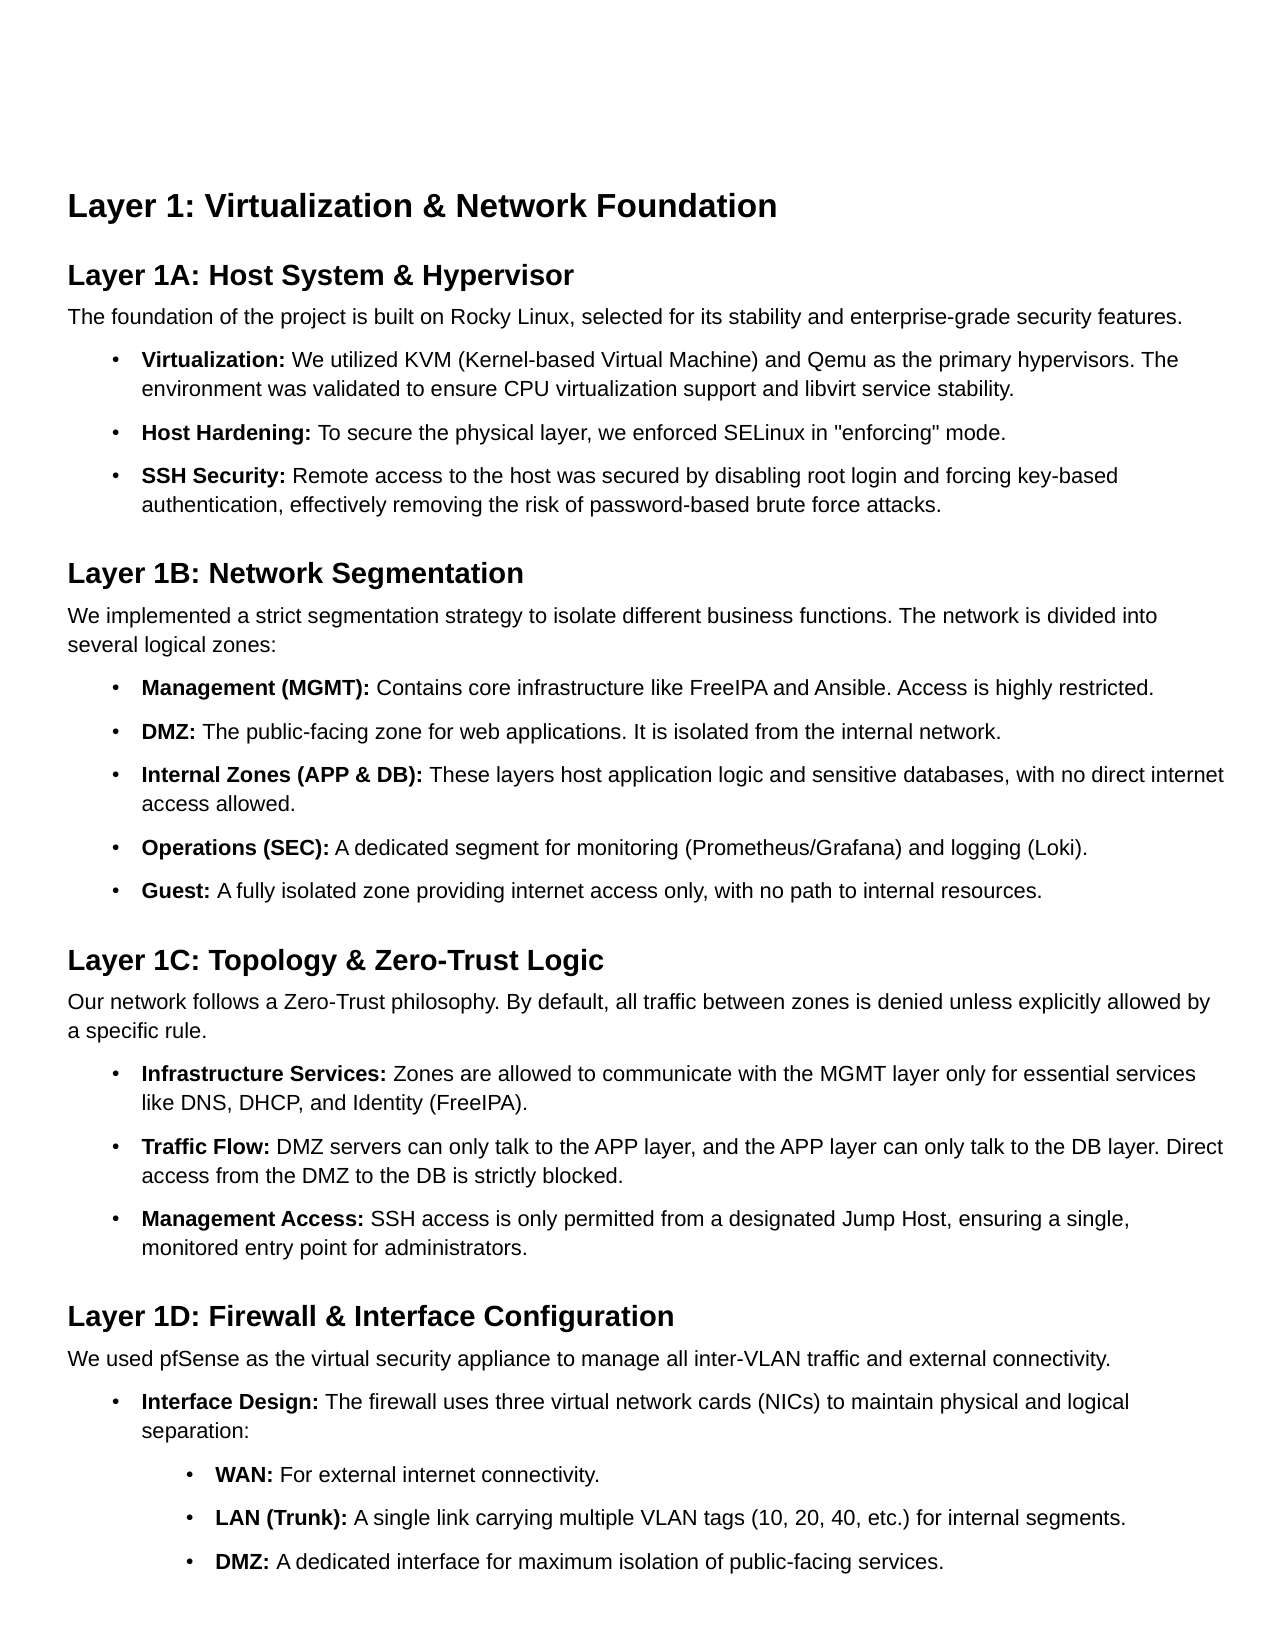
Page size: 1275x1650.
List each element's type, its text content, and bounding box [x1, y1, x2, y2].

list Operations (SEC): A dedicated segment for monitoring (Prometheus/Grafana) and logging (Loki). [112, 835, 1226, 860]
list Interface Design: The firewall uses three virtual network cards (NICs) to maintain physical and logical separation: [112, 1389, 1226, 1443]
list LAN (Trunk): A single link carrying multiple VLAN tags (10, 20, 40, etc.) for internal segments. [186, 1505, 1226, 1530]
list Traffic Flow: DMZ servers can only talk to the APP layer, and the APP layer can only talk to the DB layer. Direct access from the DMZ to the DB is strictly blocked. [112, 1134, 1226, 1188]
subtitle Layer 1: Virtualization & Network Foundation [67, 186, 1226, 224]
text Our network follows a Zero-Trust philosophy. By default, all traffic between zones is denied unless explicitly allowed by a specific rule. [67, 989, 1226, 1043]
list WAN: For external internet connectivity. [186, 1462, 1226, 1487]
list Guest: A fully isolated zone providing internet access only, with no path to internal resources. [112, 878, 1226, 903]
subtitle Layer 1D: Firewall & Interface Configuration [67, 1299, 1226, 1333]
text We implemented a strict segmentation strategy to isolate different business functions. The network is divided into several logical zones: [67, 603, 1226, 657]
list DMZ: A dedicated interface for maximum isolation of public-facing services. [186, 1549, 1226, 1574]
list Virtualization: We utilized KVM (Kernel-based Virtual Machine) and Qemu as the primary hypervisors. The environment was validated to ensure CPU virtualization support and libvirt service stability. [112, 347, 1226, 401]
list Management (MGMT): Contains core infrastructure like FreeIPA and Ansible. Access is highly restricted. [112, 675, 1226, 700]
list DMZ: The public-facing zone for web applications. It is isolated from the internal network. [112, 719, 1226, 744]
list Infrastructure Services: Zones are allowed to communicate with the MGMT layer only for essential services like DNS, DHCP, and Identity (FreeIPA). [112, 1061, 1226, 1115]
subtitle Layer 1A: Host System & Hypervisor [67, 258, 1226, 291]
subtitle Layer 1C: Topology & Zero-Trust Logic [67, 943, 1226, 976]
text We used pfSense as the virtual security appliance to manage all inter-VLAN traffic and external connectivity. [67, 1346, 1226, 1371]
list SSH Security: Remote access to the host was secured by disabling root login and forcing key-based authentication, effectively removing the risk of password-based brute force attacks. [112, 463, 1226, 517]
subtitle Layer 1B: Network Segmentation [67, 557, 1226, 590]
list Host Hardening: To secure the physical layer, we enforced SELinux in "enforcing" mode. [112, 420, 1226, 445]
list Internal Zones (APP & DB): These layers host application logic and sensitive databases, with no direct internet access allowed. [112, 762, 1226, 816]
text The foundation of the project is built on Rocky Linux, selected for its stability and enterprise-grade security features. [67, 304, 1226, 329]
list Management Access: SSH access is only permitted from a designated Jump Host, ensuring a single, monitored entry point for administrators. [112, 1206, 1226, 1260]
